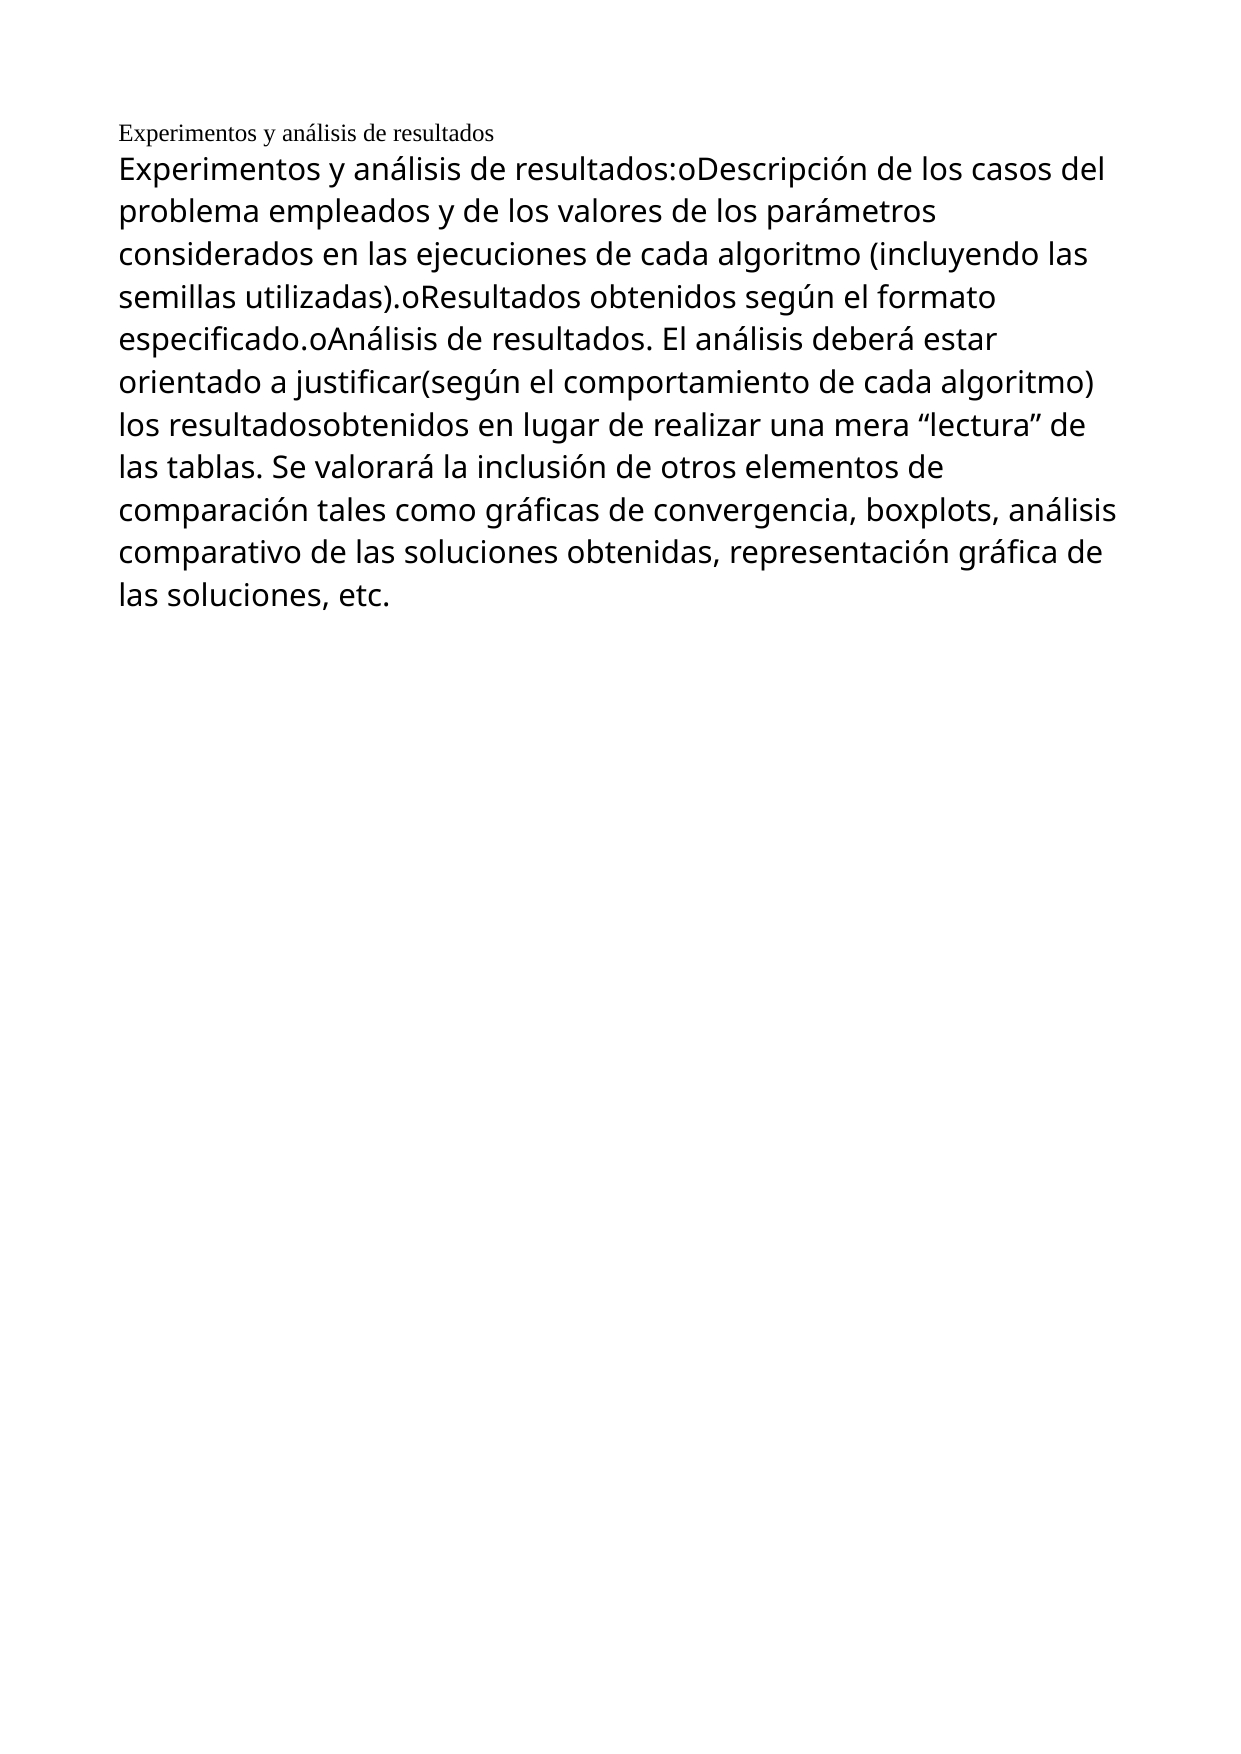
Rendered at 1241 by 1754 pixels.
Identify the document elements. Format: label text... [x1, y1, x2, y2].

text Experimentos y análisis de resultados [118, 118, 1122, 147]
text Experimentos y análisis de resultados:oDescripción de los casos del problema empleados y de los valores de los parámetros considerados en las ejecuciones de cada algoritmo (incluyendo las semillas utilizadas).oResultados obtenidos según el formato especificado.oAnálisis de resultados. El análisis deberá estar orientado a justificar(según el comportamiento de cada algoritmo) los resultadosobtenidos en lugar de realizar una mera “lectura” de las tablas. Se valorará la inclusión de otros elementos de comparación tales como gráficas de convergencia, boxplots, análisis comparativo de las soluciones obtenidas, representación gráfica de las soluciones, etc. [118, 147, 1122, 616]
